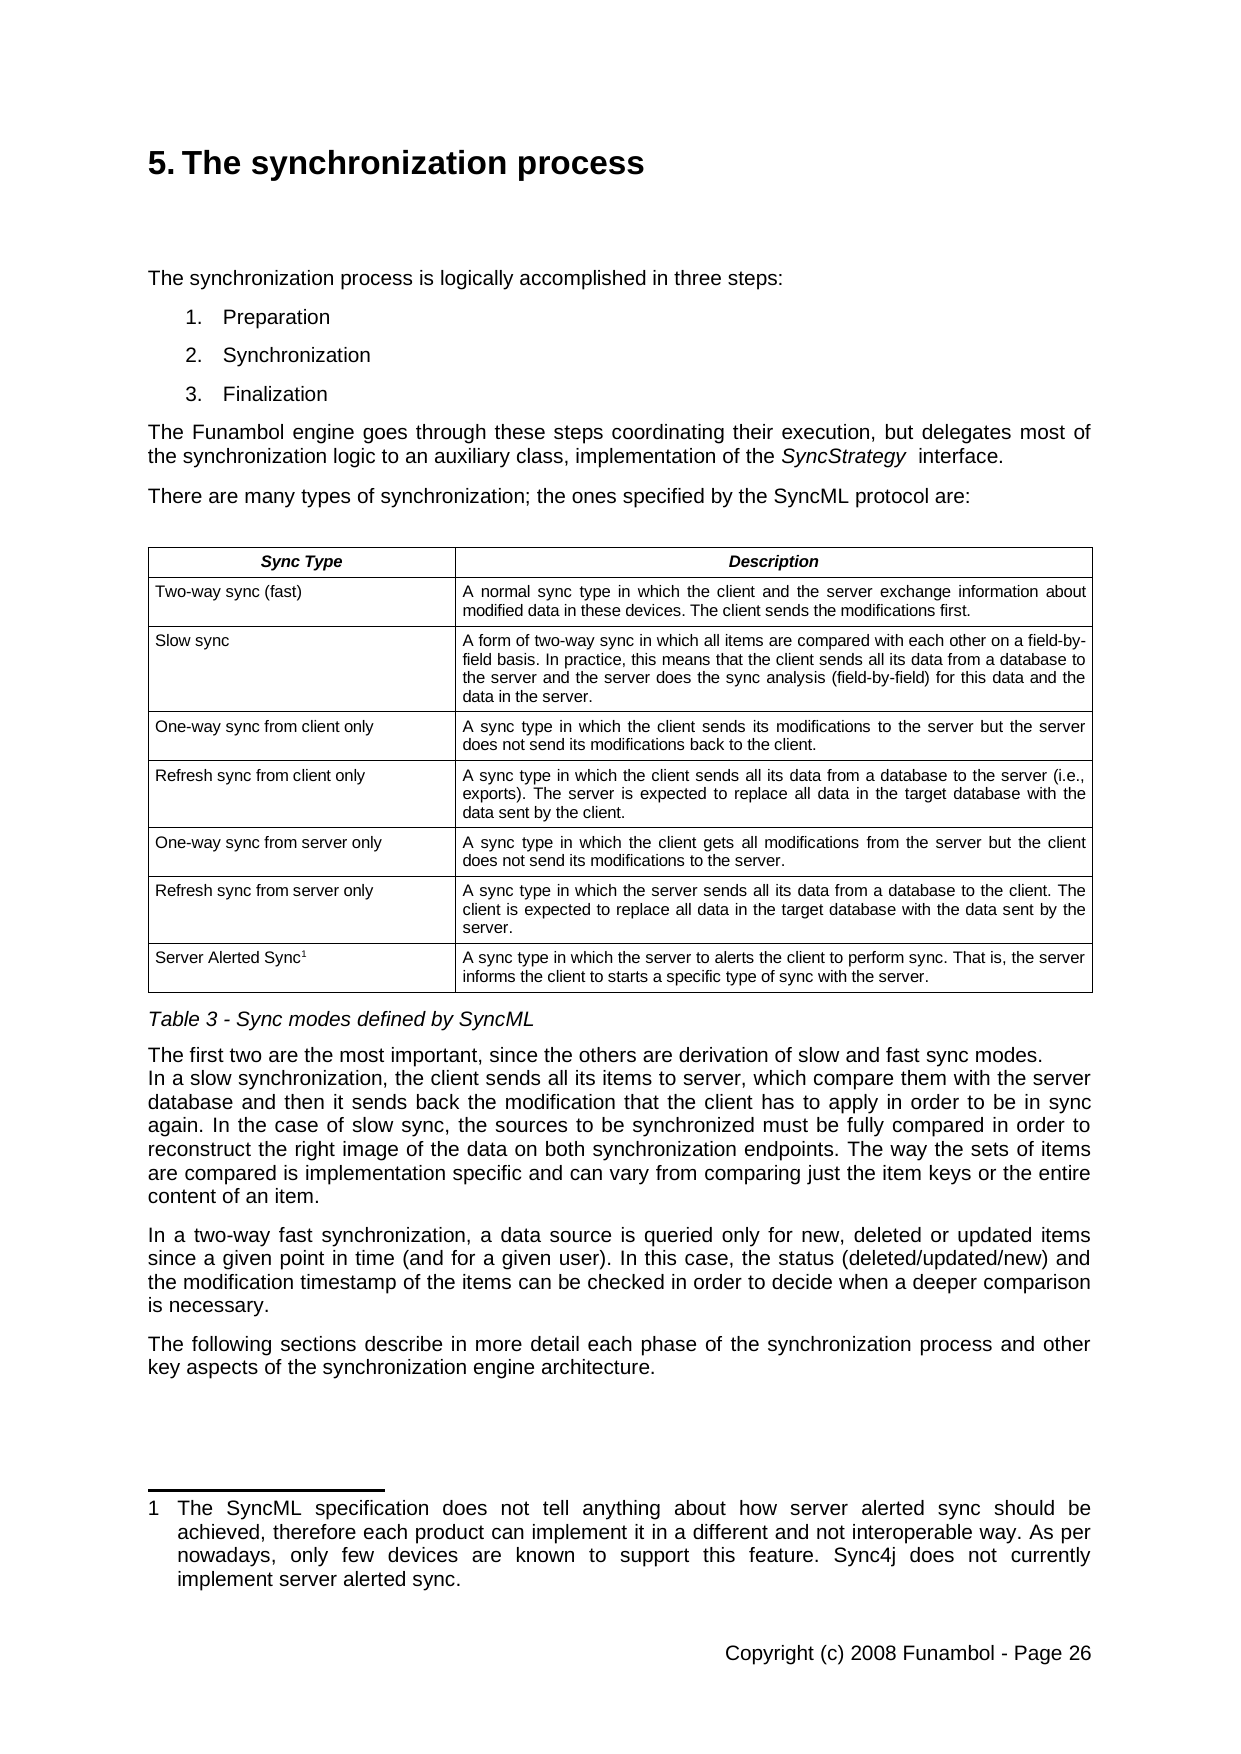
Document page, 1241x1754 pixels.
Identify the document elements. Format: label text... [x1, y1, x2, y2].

text There are many types of synchronization; the ones specified by the SyncML protocol are: [148, 485, 1093, 508]
text Table 3 - Sync modes defined by SyncML [148, 1007, 1093, 1031]
text The Funambol engine goes through these steps coordinating their execution, but delegates most of the synchronization logic to an auxiliary class, implementation of the SyncStrategy interface. [148, 421, 1093, 470]
list Synchronization [185, 344, 1093, 367]
table_cell Server Alerted Sync [149, 944, 455, 992]
subtitle The synchronization process [148, 144, 1093, 181]
table_cell Refresh sync from client only [149, 761, 455, 827]
table_cell Two-way sync (fast) [149, 578, 455, 626]
table_cell A sync type in which the client sends all its data from a database to the server (i.e., exports). The server is expected to replace all data in the target database with the data sent by the client. [456, 761, 1092, 827]
table_cell A sync type in which the server to alerts the client to perform sync. That is, the server informs the client to starts a specific type of sync with the server. [456, 944, 1092, 992]
table_cell Slow sync [149, 627, 455, 711]
table_header Description [456, 548, 1092, 577]
table_cell A sync type in which the client sends its modifications to the server but the server does not send its modifications back to the client. [456, 712, 1092, 760]
table_cell A form of two-way sync in which all items are compared with each other on a field-by-field basis. In practice, this means that the client sends all its data from a database to the server and the server does the sync analysis (field-by-field) for this data and the data in the server. [456, 627, 1092, 711]
table_header Sync Type [149, 548, 455, 577]
table_cell One-way sync from client only [149, 712, 455, 760]
list Finalization [185, 382, 1093, 406]
table_cell A sync type in which the server sends all its data from a database to the client. The client is expected to replace all data in the target database with the data sent by the server. [456, 877, 1092, 943]
table_cell Refresh sync from server only [149, 877, 455, 943]
table_cell A normal sync type in which the client and the server exchange information about modified data in these devices. The client sends the modifications first. [456, 578, 1092, 626]
text The following sections describe in more detail each phase of the synchronization process and other key aspects of the synchronization engine architecture. [148, 1332, 1093, 1379]
text The first two are the most important, since the others are derivation of slow and fast sync modes. In a slow synchronization, the client sends all its items to server, which compare them with the server database and then it sends back the modification that the client has to apply in order to be in sync again. In the case of slow sync, the sources to be synchronized must be fully compared in order to reconstruct the right image of the data on both synchronization endpoints. The way the sets of items are compared is implementation specific and can vary from comparing just the item keys or the entire content of an item. [148, 1043, 1093, 1208]
text The synchronization process is logically accomplished in three steps: [148, 267, 1093, 290]
table_cell A sync type in which the client gets all modifications from the server but the client does not send its modifications to the server. [456, 828, 1092, 876]
list Preparation [185, 305, 1093, 329]
text In a two-way fast synchronization, a data source is queried only for new, deleted or updated items since a given point in time (and for a given user). In this case, the status (deleted/updated/new) and the modification timestamp of the items can be checked in order to decide when a deeper comparison is necessary. [148, 1223, 1093, 1317]
table_cell One-way sync from server only [149, 828, 455, 876]
